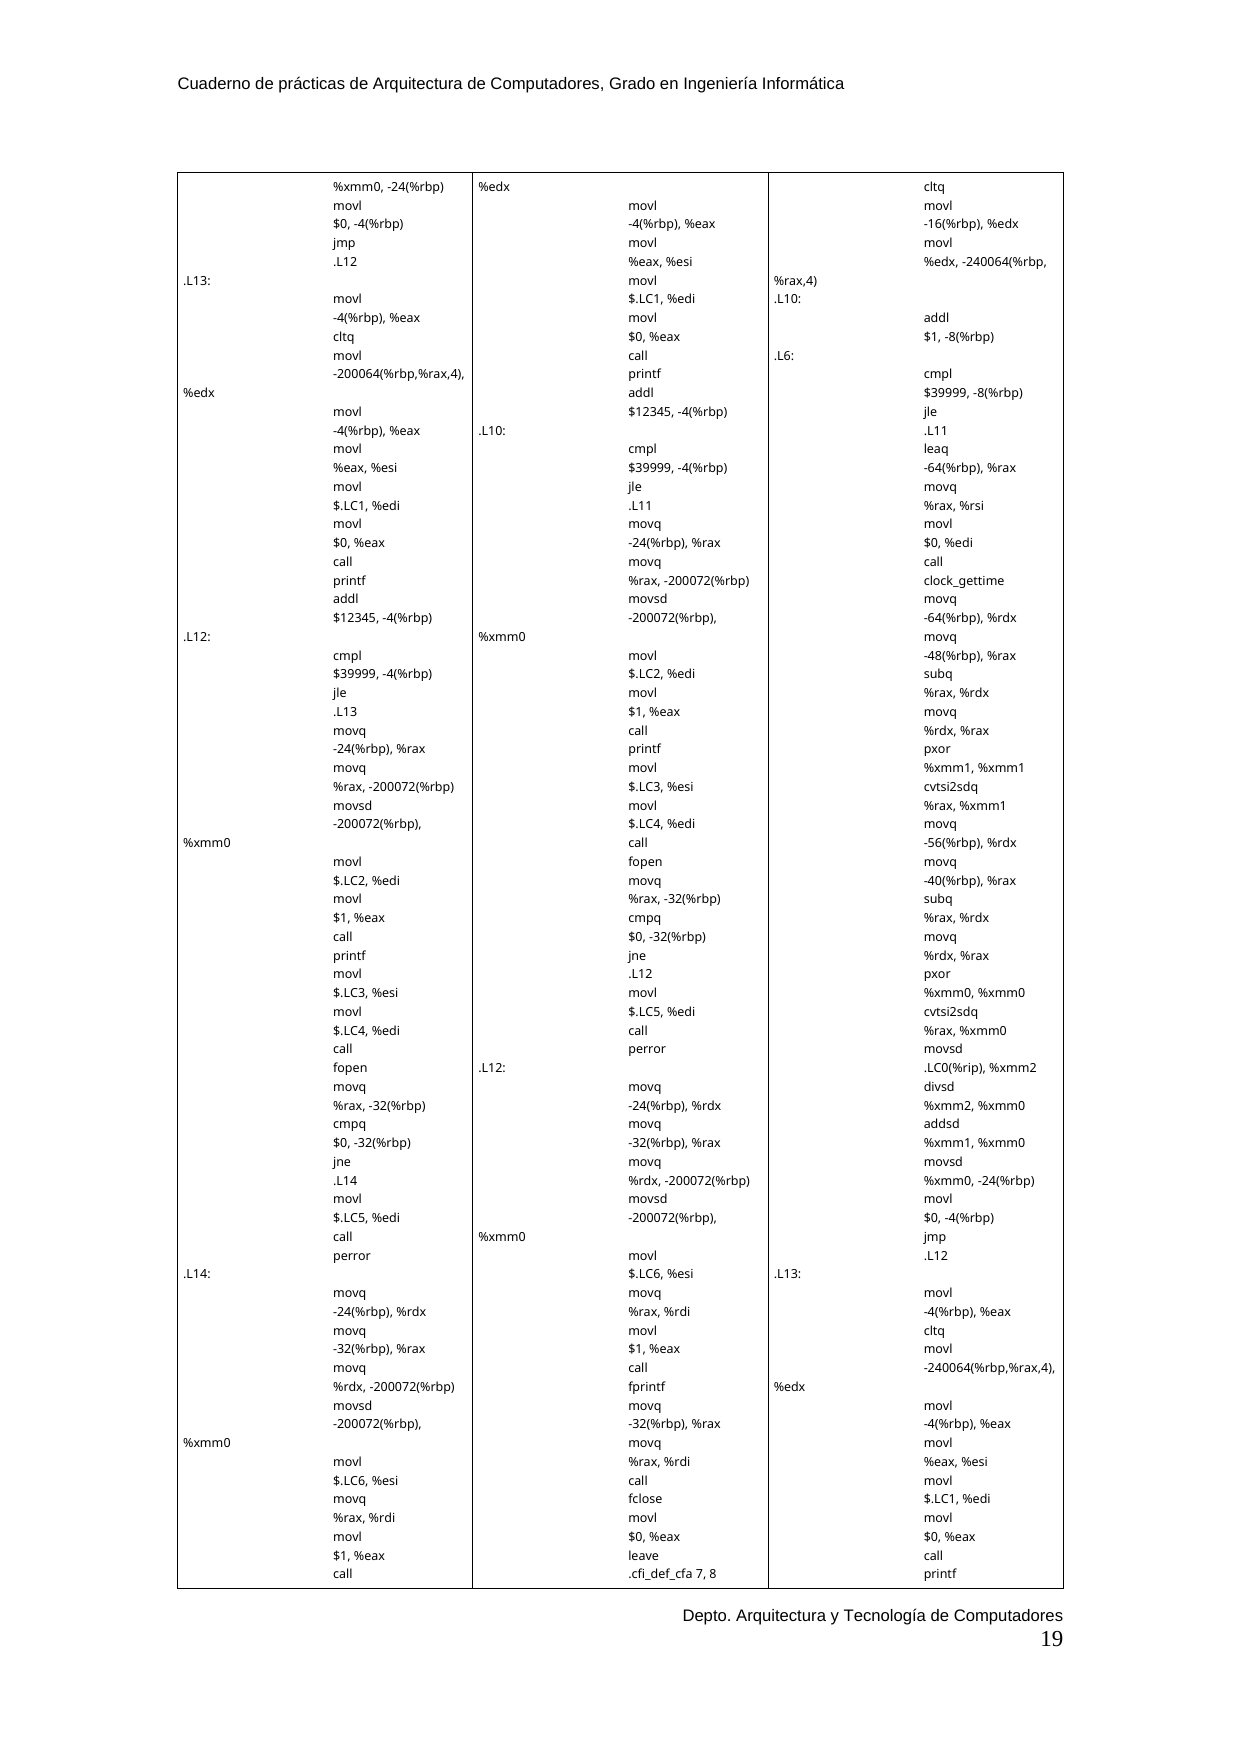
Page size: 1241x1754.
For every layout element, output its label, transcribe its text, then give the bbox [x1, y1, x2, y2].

table_cell %xmm0, -24(%rbp) movl $0, -4(%rbp) jmp .L12 .L13: movl -4(%rbp), %eax cltq movl -200064(%rbp,%rax,4), %edx movl -4(%rbp), %eax movl %eax, %esi movl $.LC1, %edi movl $0, %eax call printf addl $12345, -4(%rbp) .L12: cmpl $39999, -4(%rbp) jle .L13 movq -24(%rbp), %rax movq %rax, -200072(%rbp) movsd -200072(%rbp), %xmm0 movl $.LC2, %edi movl $1, %eax call printf movl $.LC3, %esi movl $.LC4, %edi call fopen movq %rax, -32(%rbp) cmpq $0, -32(%rbp) jne .L14 movl $.LC5, %edi call perror .L14: movq -24(%rbp), %rdx movq -32(%rbp), %rax movq %rdx, -200072(%rbp) movsd -200072(%rbp), %xmm0 movl $.LC6, %esi movq %rax, %rdi movl $1, %eax call [178, 173, 472, 1588]
table_cell cltq movl -16(%rbp), %edx movl %edx, -240064(%rbp,%rax,4) .L10: addl $1, -8(%rbp) .L6: cmpl $39999, -8(%rbp) jle .L11 leaq -64(%rbp), %rax movq %rax, %rsi movl $0, %edi call clock_gettime movq -64(%rbp), %rdx movq -48(%rbp), %rax subq %rax, %rdx movq %rdx, %rax pxor %xmm1, %xmm1 cvtsi2sdq %rax, %xmm1 movq -56(%rbp), %rdx movq -40(%rbp), %rax subq %rax, %rdx movq %rdx, %rax pxor %xmm0, %xmm0 cvtsi2sdq %rax, %xmm0 movsd .LC0(%rip), %xmm2 divsd %xmm2, %xmm0 addsd %xmm1, %xmm0 movsd %xmm0, -24(%rbp) movl $0, -4(%rbp) jmp .L12 .L13: movl -4(%rbp), %eax cltq movl -240064(%rbp,%rax,4), %edx movl -4(%rbp), %eax movl %eax, %esi movl $.LC1, %edi movl $0, %eax call printf [769, 173, 1063, 1588]
table_cell %edx movl -4(%rbp), %eax movl %eax, %esi movl $.LC1, %edi movl $0, %eax call printf addl $12345, -4(%rbp) .L10: cmpl $39999, -4(%rbp) jle .L11 movq -24(%rbp), %rax movq %rax, -200072(%rbp) movsd -200072(%rbp), %xmm0 movl $.LC2, %edi movl $1, %eax call printf movl $.LC3, %esi movl $.LC4, %edi call fopen movq %rax, -32(%rbp) cmpq $0, -32(%rbp) jne .L12 movl $.LC5, %edi call perror .L12: movq -24(%rbp), %rdx movq -32(%rbp), %rax movq %rdx, -200072(%rbp) movsd -200072(%rbp), %xmm0 movl $.LC6, %esi movq %rax, %rdi movl $1, %eax call fprintf movq -32(%rbp), %rax movq %rax, %rdi call fclose movl $0, %eax leave .cfi_def_cfa 7, 8 [473, 173, 768, 1588]
